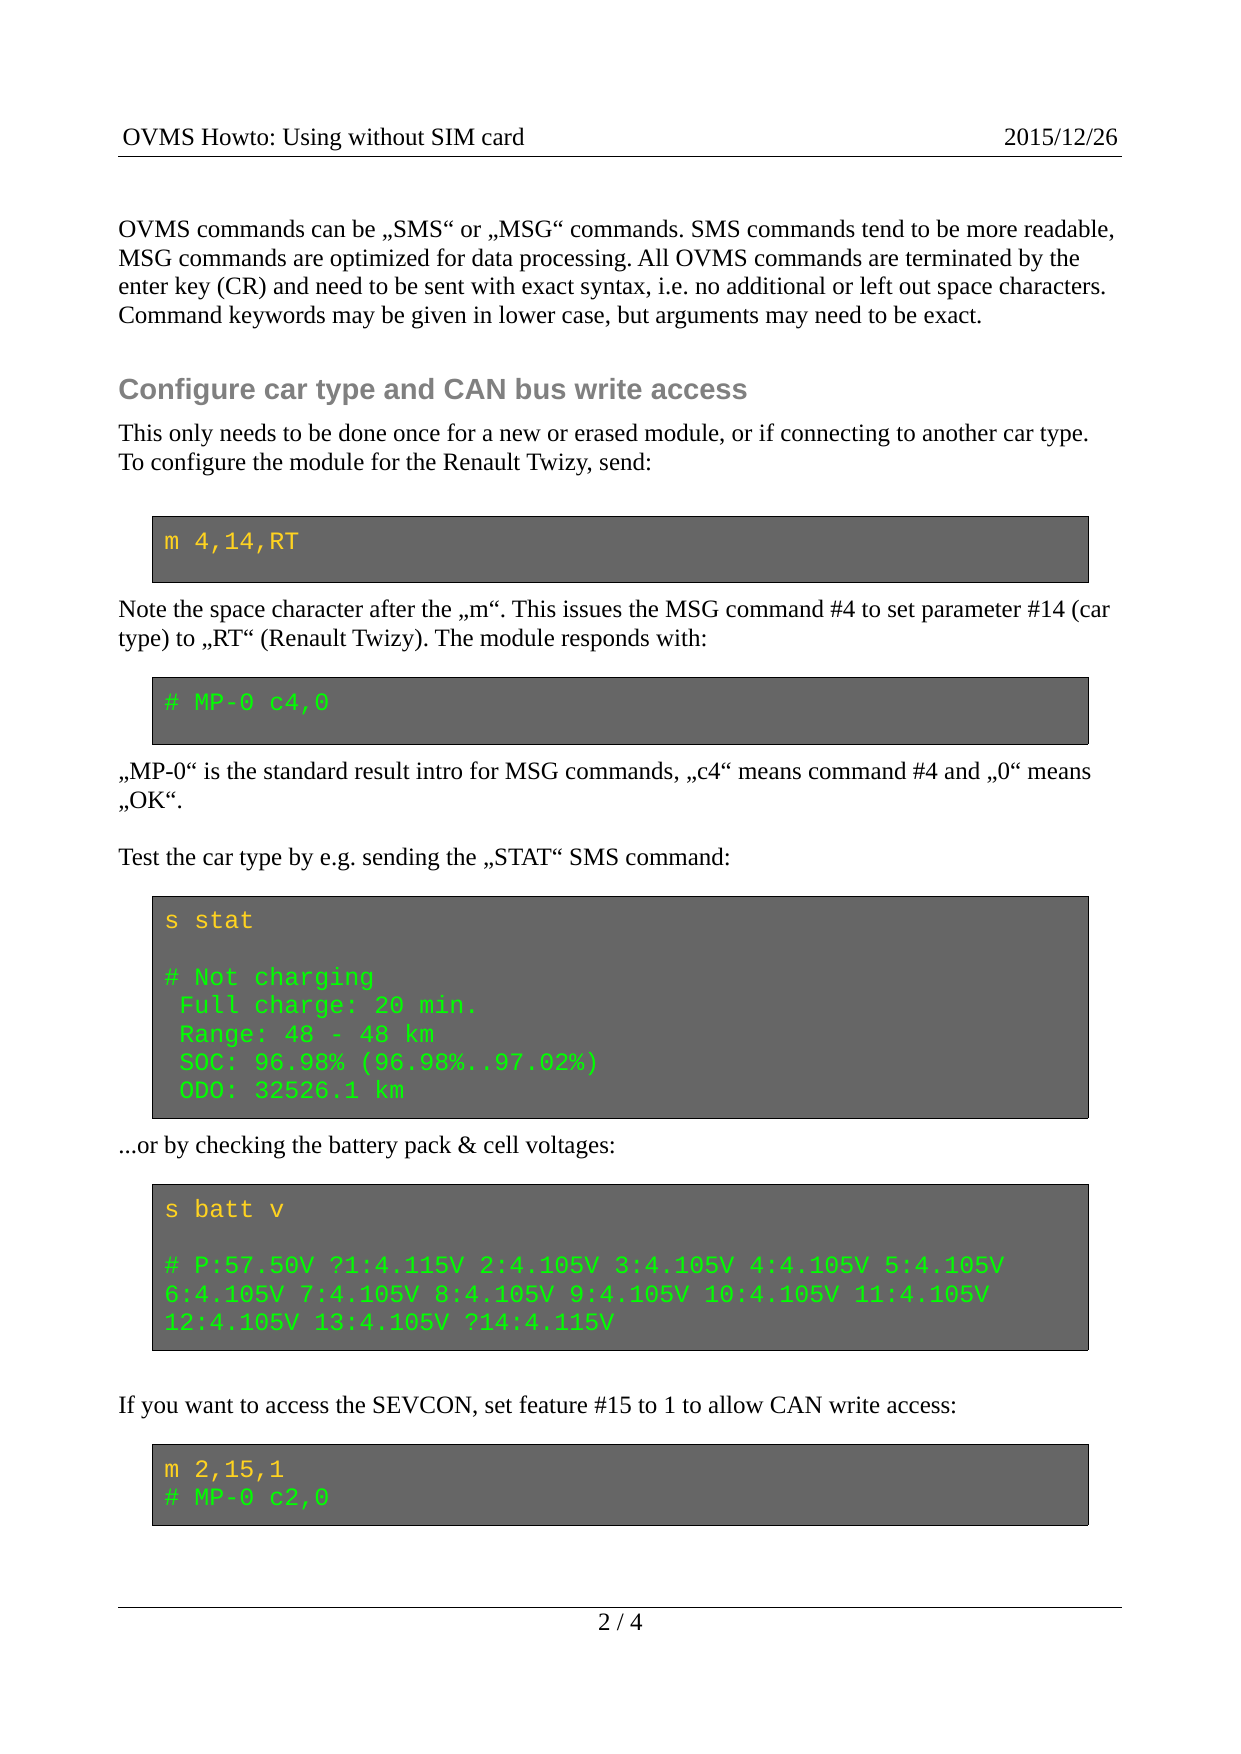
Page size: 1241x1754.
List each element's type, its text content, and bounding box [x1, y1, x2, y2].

text m 2,15,1 [164, 1456, 1076, 1484]
subtitle Configure car type and CAN bus write access [118, 372, 1122, 406]
text Range: 48 - 48 km [164, 1021, 1076, 1050]
text ODO: 32526.1 km [164, 1078, 1076, 1106]
text SOC: 96.98% (96.98%..97.02%) [164, 1050, 1076, 1078]
text To configure the module for the Renault Twizy, send: [118, 447, 1122, 476]
text s stat [164, 908, 1076, 936]
text m 4,14,RT [164, 528, 1076, 557]
text # MP-0 c4,0 [164, 689, 1076, 717]
text OVMS commands can be „SMS“ or „MSG“ commands. SMS commands tend to be more readable, MSG commands are optimized for data processing. All OVMS commands are terminated by the enter key (CR) and need to be sent with exact syntax, i.e. no additional or left out space characters. Command keywords may be given in lower case, but arguments may need to be exact. [118, 214, 1122, 329]
text # P:57.50V ?1:4.115V 2:4.105V 3:4.105V 4:4.105V 5:4.105V 6:4.105V 7:4.105V 8:4.105V 9:4.105V 10:4.105V 11:4.105V 12:4.105V 13:4.105V ?14:4.115V [164, 1253, 1076, 1338]
text # MP-0 c2,0 [164, 1484, 1076, 1513]
text # Not charging [164, 965, 1076, 993]
text If you want to access the SEVCON, set feature #15 to 1 to allow CAN write access: [118, 1390, 1122, 1419]
text „MP-0“ is the standard result intro for MSG commands, „c4“ means command #4 and „0“ means „OK“. [118, 652, 1122, 813]
text ...or by checking the battery pack & cell voltages: [118, 871, 1122, 1159]
text Full charge: 20 min. [164, 993, 1076, 1021]
text Test the car type by e.g. sending the „STAT“ SMS command: [118, 842, 1122, 871]
text Note the space character after the „m“. This issues the MSG command #4 to set parameter #14 (car type) to „RT“ (Renault Twizy). The module responds with: [118, 504, 1122, 652]
text This only needs to be done once for a new or erased module, or if connecting to another car type. [118, 418, 1122, 447]
text s batt v [164, 1196, 1076, 1224]
